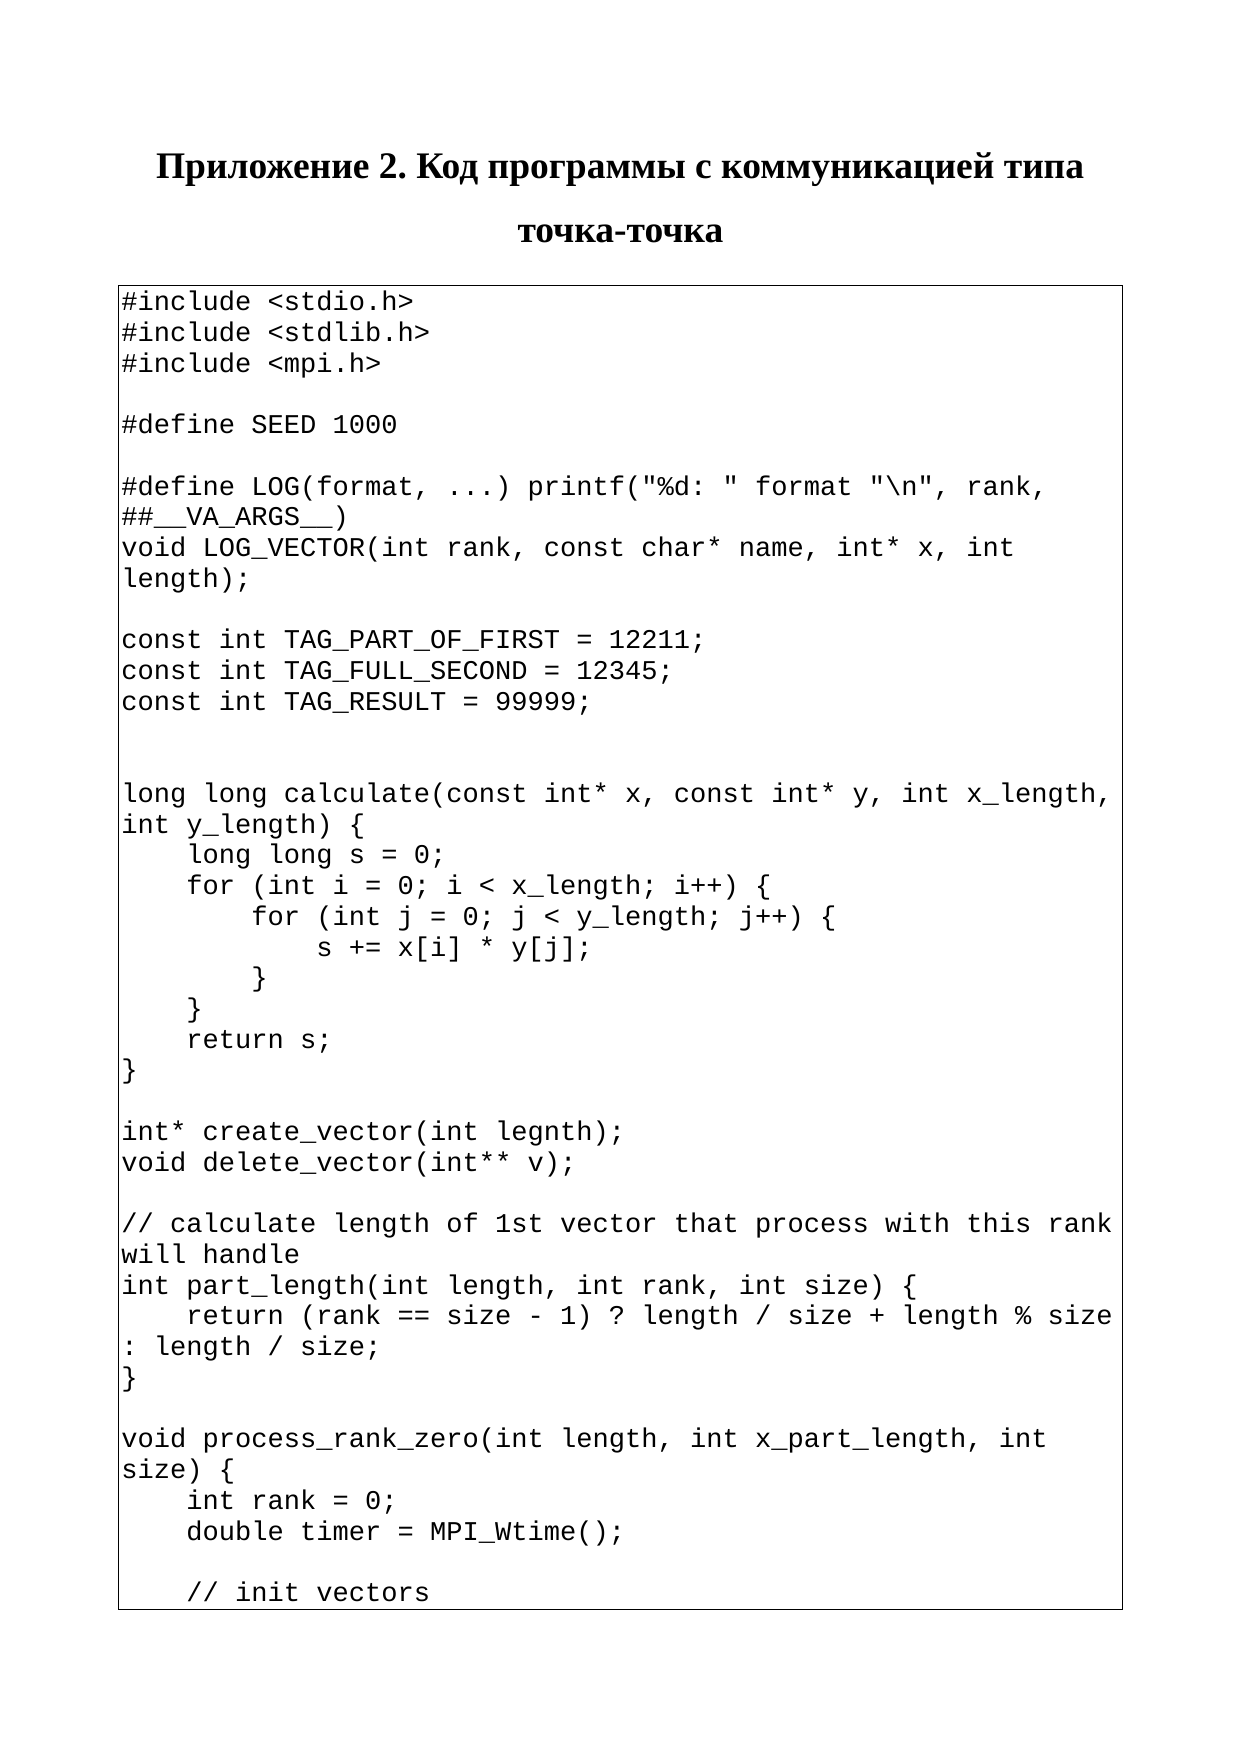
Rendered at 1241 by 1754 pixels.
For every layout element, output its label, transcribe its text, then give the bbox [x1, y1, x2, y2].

text void LOG_VECTOR(int rank, const char* name, int* x, int length); [119, 531, 1122, 595]
text // calculate length of 1st vector that process with this rank will handle [119, 1207, 1122, 1268]
text #include <stdio.h> [119, 286, 1122, 316]
text } [119, 1053, 1122, 1087]
text const int TAG_RESULT = 99999; [119, 684, 1122, 718]
text for (int i = 0; i < x_length; i++) { [119, 869, 1122, 899]
text } [119, 1361, 1122, 1394]
text // init vectors [119, 1576, 1122, 1609]
text } [119, 992, 1122, 1022]
text long long s = 0; [119, 838, 1122, 869]
text #include <stdlib.h> [119, 316, 1122, 346]
text return (rank == size - 1) ? length / size + length % size : length / size; [119, 1299, 1122, 1361]
text return s; [119, 1022, 1122, 1053]
text const int TAG_PART_OF_FIRST = 12211; [119, 623, 1122, 654]
text #define LOG(format, ...) printf("%d: " format "\n", rank, ##__VA_ARGS__) [119, 469, 1122, 531]
text #define SEED 1000 [119, 408, 1122, 442]
text int part_length(int length, int rank, int size) { [119, 1268, 1122, 1299]
text #include <mpi.h> [119, 346, 1122, 380]
text const int TAG_FULL_SECOND = 12345; [119, 654, 1122, 684]
text for (int j = 0; j < y_length; j++) { [119, 899, 1122, 930]
subtitle Приложение 2. Код программы с коммуникацией типа точка-точка [118, 143, 1122, 251]
text double timer = MPI_Wtime(); [119, 1514, 1122, 1548]
text long long calculate(const int* x, const int* y, int x_length, int y_length) { [119, 777, 1122, 838]
text void delete_vector(int** v); [119, 1145, 1122, 1179]
text int rank = 0; [119, 1483, 1122, 1514]
text int* create_vector(int legnth); [119, 1115, 1122, 1145]
text void process_rank_zero(int length, int x_part_length, int size) { [119, 1422, 1122, 1483]
text s += x[i] * y[j]; [119, 930, 1122, 961]
text } [119, 961, 1122, 992]
